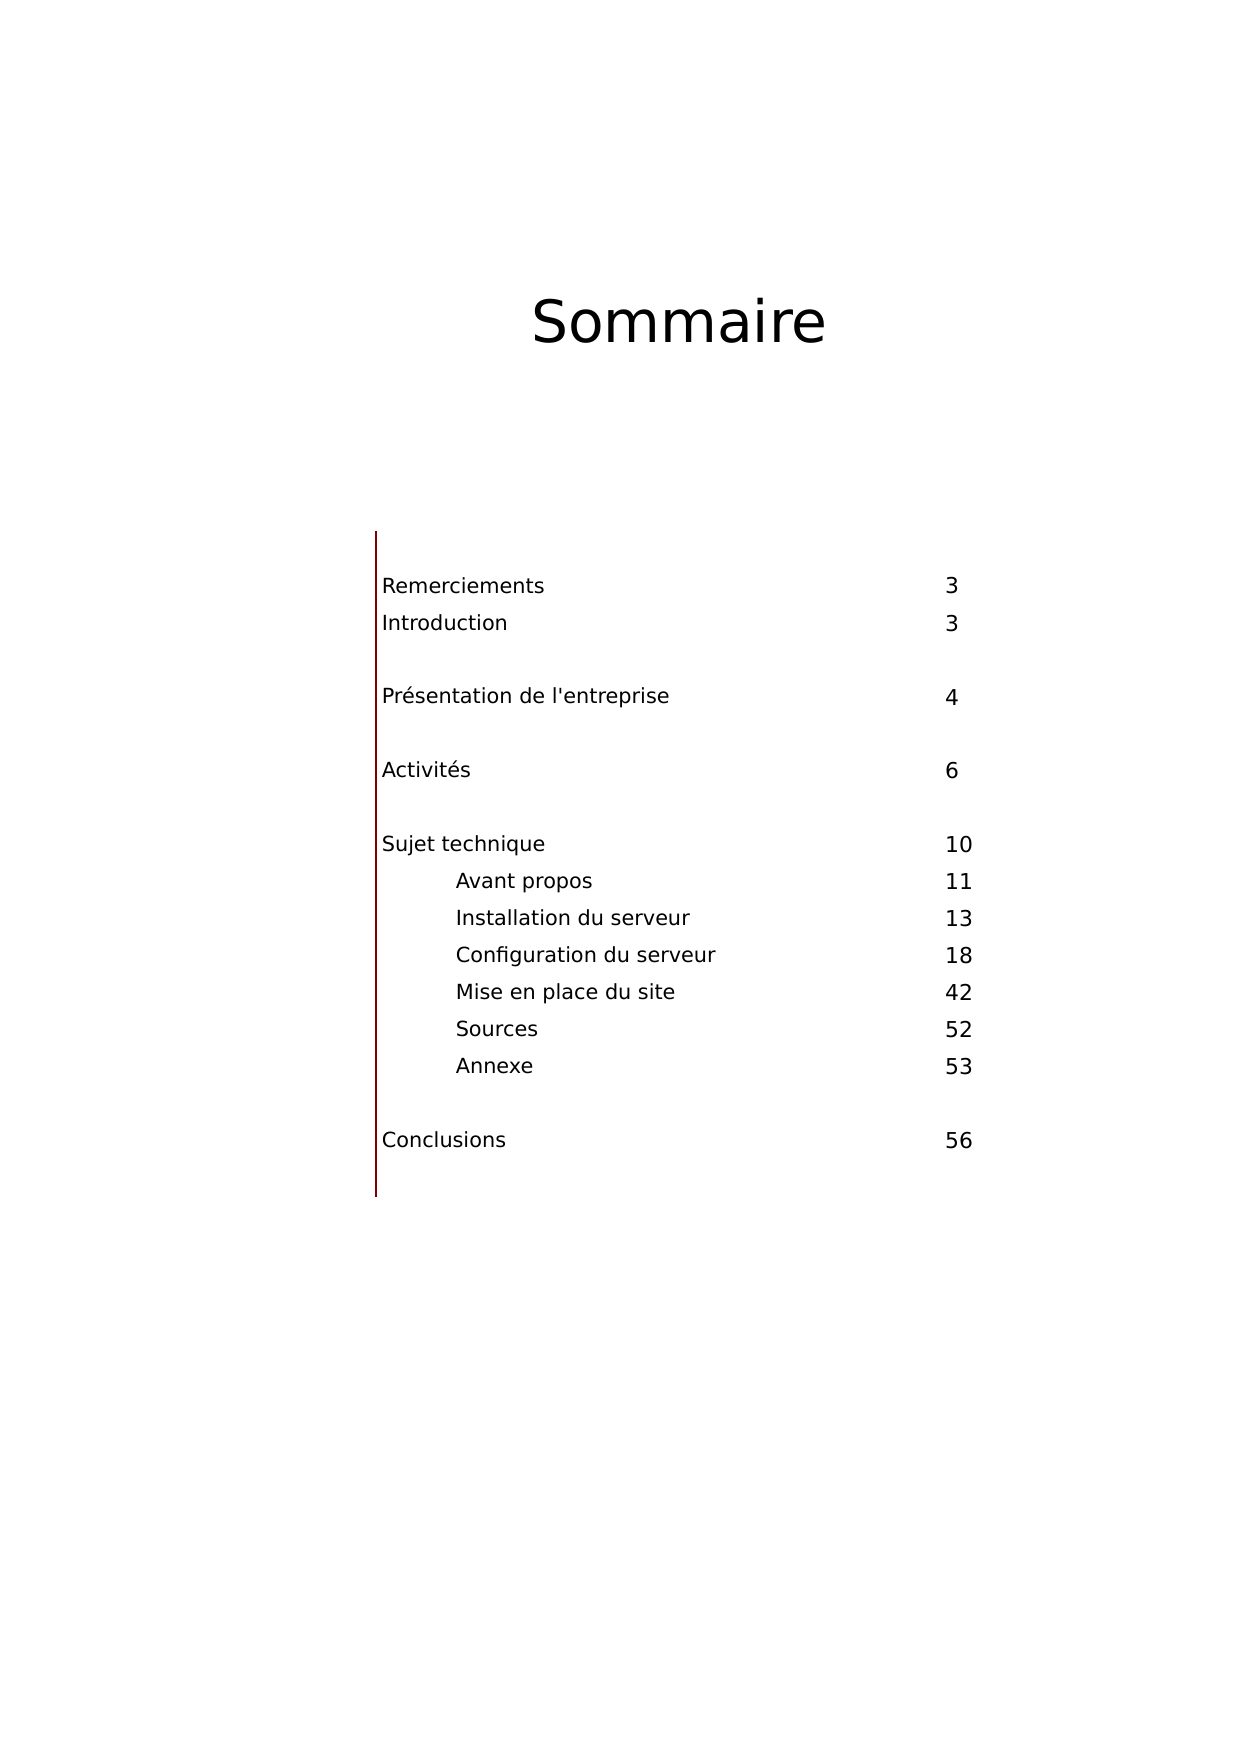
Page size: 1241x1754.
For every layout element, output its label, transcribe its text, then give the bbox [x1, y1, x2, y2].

table_cell Mise en place du site [377, 975, 939, 1012]
table_header [377, 531, 939, 568]
table_cell [377, 716, 939, 753]
table_cell [939, 716, 987, 753]
table_cell Avant propos [377, 864, 939, 901]
table_cell Activités [377, 753, 939, 790]
table_cell 4 [939, 679, 987, 716]
table_cell Sources [377, 1012, 939, 1049]
table_cell [939, 790, 987, 827]
table_cell 3 [939, 605, 987, 642]
table_cell [939, 1160, 987, 1197]
table_cell 53 [939, 1049, 987, 1086]
table_cell [377, 1160, 939, 1197]
table_cell Introduction [377, 605, 939, 642]
table_cell [939, 642, 987, 679]
table_cell [377, 642, 939, 679]
table_cell 10 [939, 827, 987, 864]
table_cell 3 [939, 568, 987, 605]
table_cell Présentation de l'entreprise [377, 679, 939, 716]
table_cell Annexe [377, 1049, 939, 1086]
table_cell [939, 1086, 987, 1123]
table_cell 56 [939, 1123, 987, 1159]
table_cell 6 [939, 753, 987, 790]
text Sommaire [236, 288, 1122, 356]
table_cell [377, 1086, 939, 1123]
table_cell 13 [939, 901, 987, 938]
table_cell [377, 790, 939, 827]
table_cell Sujet technique [377, 827, 939, 864]
table_cell Configuration du serveur [377, 938, 939, 975]
table_cell 18 [939, 938, 987, 975]
table_cell 11 [939, 864, 987, 901]
table_cell Remerciements [377, 568, 939, 605]
table_header [939, 531, 987, 568]
table_cell Conclusions [377, 1123, 939, 1159]
table_cell 52 [939, 1012, 987, 1049]
table_cell 42 [939, 975, 987, 1012]
table_cell Installation du serveur [377, 901, 939, 938]
